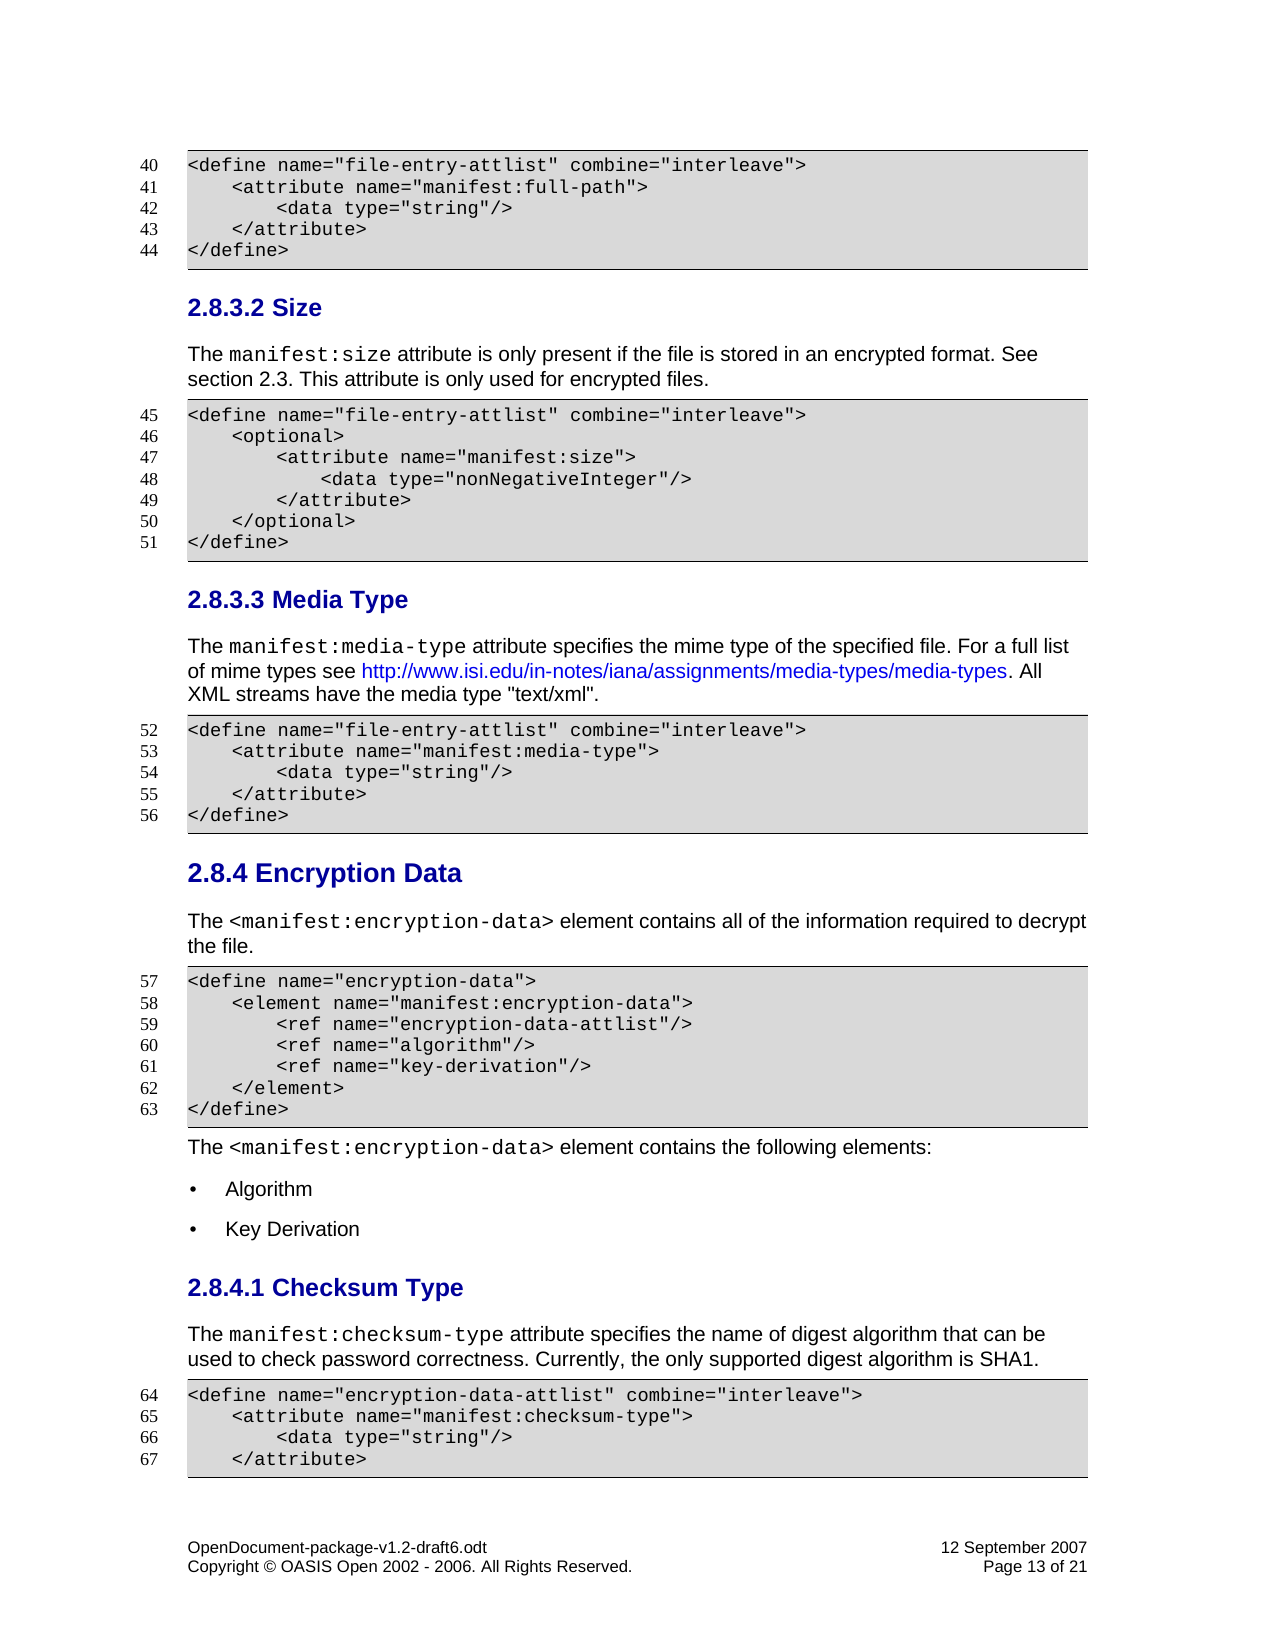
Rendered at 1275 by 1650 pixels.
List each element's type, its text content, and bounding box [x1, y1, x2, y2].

text <ref name="key-derivation"/> [187, 1057, 1088, 1079]
text <define name="file-entry-attlist" combine="interleave"> [187, 400, 1088, 427]
text <data type="string"/> [187, 199, 1088, 220]
list Algorithm [187, 1177, 1088, 1201]
text <ref name="encryption-data-attlist"/> [187, 1015, 1088, 1036]
subtitle Media Type [187, 586, 1088, 614]
text <ref name="algorithm"/> [187, 1036, 1088, 1057]
text </attribute> [187, 1443, 1088, 1477]
subtitle Encryption Data [187, 858, 1088, 889]
text <attribute name="manifest:checksum-type"> [187, 1407, 1088, 1428]
text </element> [187, 1079, 1088, 1093]
text <attribute name="manifest:media-type"> [187, 742, 1088, 763]
text <attribute name="manifest:size"> [187, 448, 1088, 469]
text The <manifest:encryption-data> element contains the following elements: [187, 1136, 1088, 1161]
text <define name="file-entry-attlist" combine="interleave"> [187, 151, 1088, 178]
text <attribute name="manifest:full-path"> [187, 178, 1088, 199]
text <optional> [187, 427, 1088, 448]
text </attribute> [187, 491, 1088, 512]
text <data type="string"/> [187, 763, 1088, 784]
text </attribute> [187, 784, 1088, 799]
subtitle Checksum Type [187, 1274, 1088, 1302]
text <define name="file-entry-attlist" combine="interleave"> [187, 716, 1088, 742]
text </optional> [187, 512, 1088, 527]
text The manifest:media-type attribute specifies the mime type of the specified file. For a full list of mime types see http://www.isi.edu/in-notes/iana/assignments/media-types/media-types. All XML streams have the media type "text/xml". [187, 635, 1088, 706]
text <data type="string"/> [187, 1428, 1088, 1443]
text <define name="encryption-data"> [187, 967, 1088, 994]
text </define> [187, 235, 1088, 269]
text The <manifest:encryption-data> element contains all of the information required to decrypt the file. [187, 909, 1088, 958]
text <define name="encryption-data-attlist" combine="interleave"> [187, 1380, 1088, 1407]
list Key Derivation [187, 1217, 1088, 1241]
subtitle Size [187, 294, 1088, 322]
text The manifest:checksum-type attribute specifies the name of digest algorithm that can be used to check password correctness. Currently, the only supported digest algorithm is SHA1. [187, 1323, 1088, 1371]
text </define> [187, 527, 1088, 561]
text </attribute> [187, 220, 1088, 235]
text The manifest:size attribute is only present if the file is stored in an encrypted format. See section 2.3. This attribute is only used for encrypted files. [187, 343, 1088, 391]
text <element name="manifest:encryption-data"> [187, 994, 1088, 1015]
text </define> [187, 799, 1088, 833]
text <data type="nonNegativeInteger"/> [187, 469, 1088, 491]
text </define> [187, 1093, 1088, 1127]
